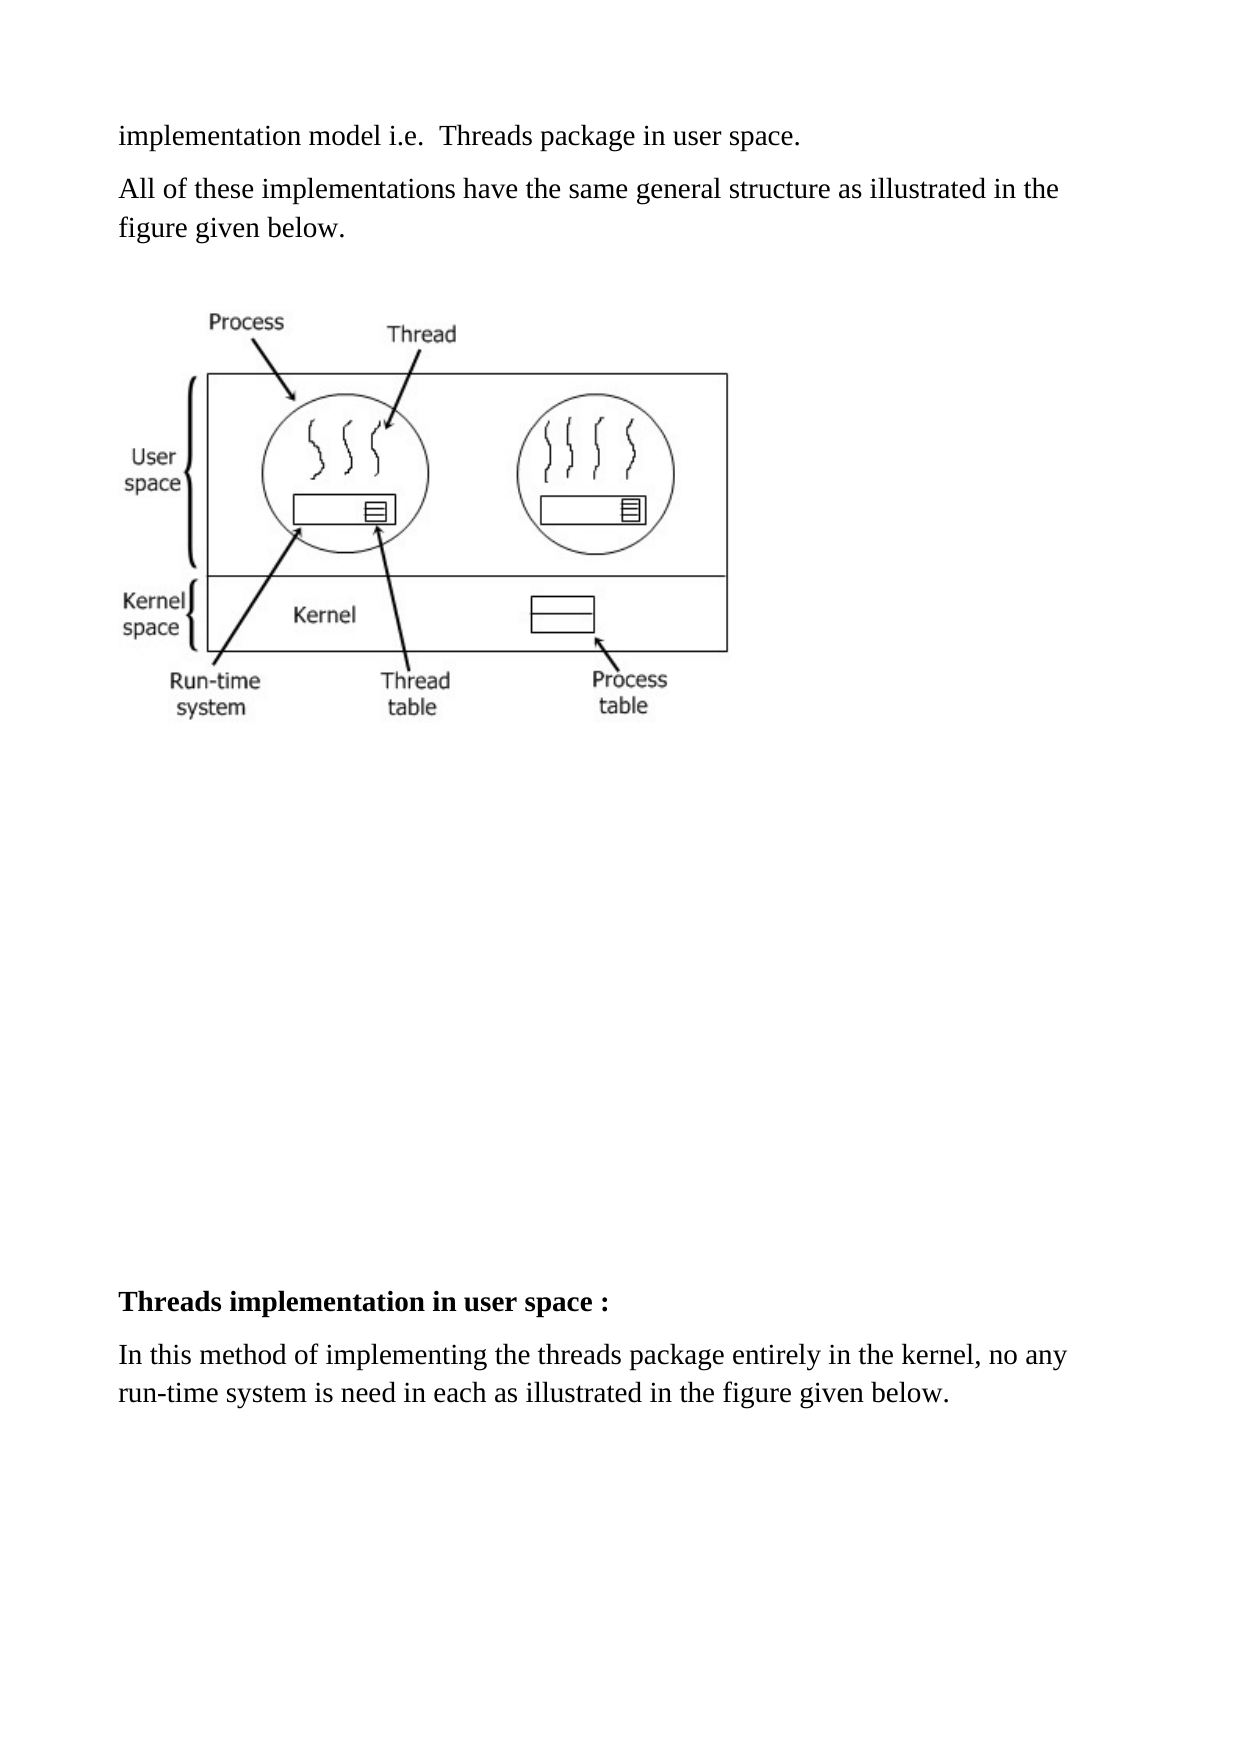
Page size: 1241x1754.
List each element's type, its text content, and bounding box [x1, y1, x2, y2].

text In this method of implementing the threads package entirely in the kernel, no any run-time system is need in each as illustrated in the figure given below. [118, 1337, 1122, 1409]
text All of these implementations have the same general structure as illustrated in the figure given below. [118, 171, 1122, 243]
text Threads implementation in user space : [118, 1284, 1122, 1317]
text implementation model i.e. Threads package in user space. [118, 118, 1122, 152]
